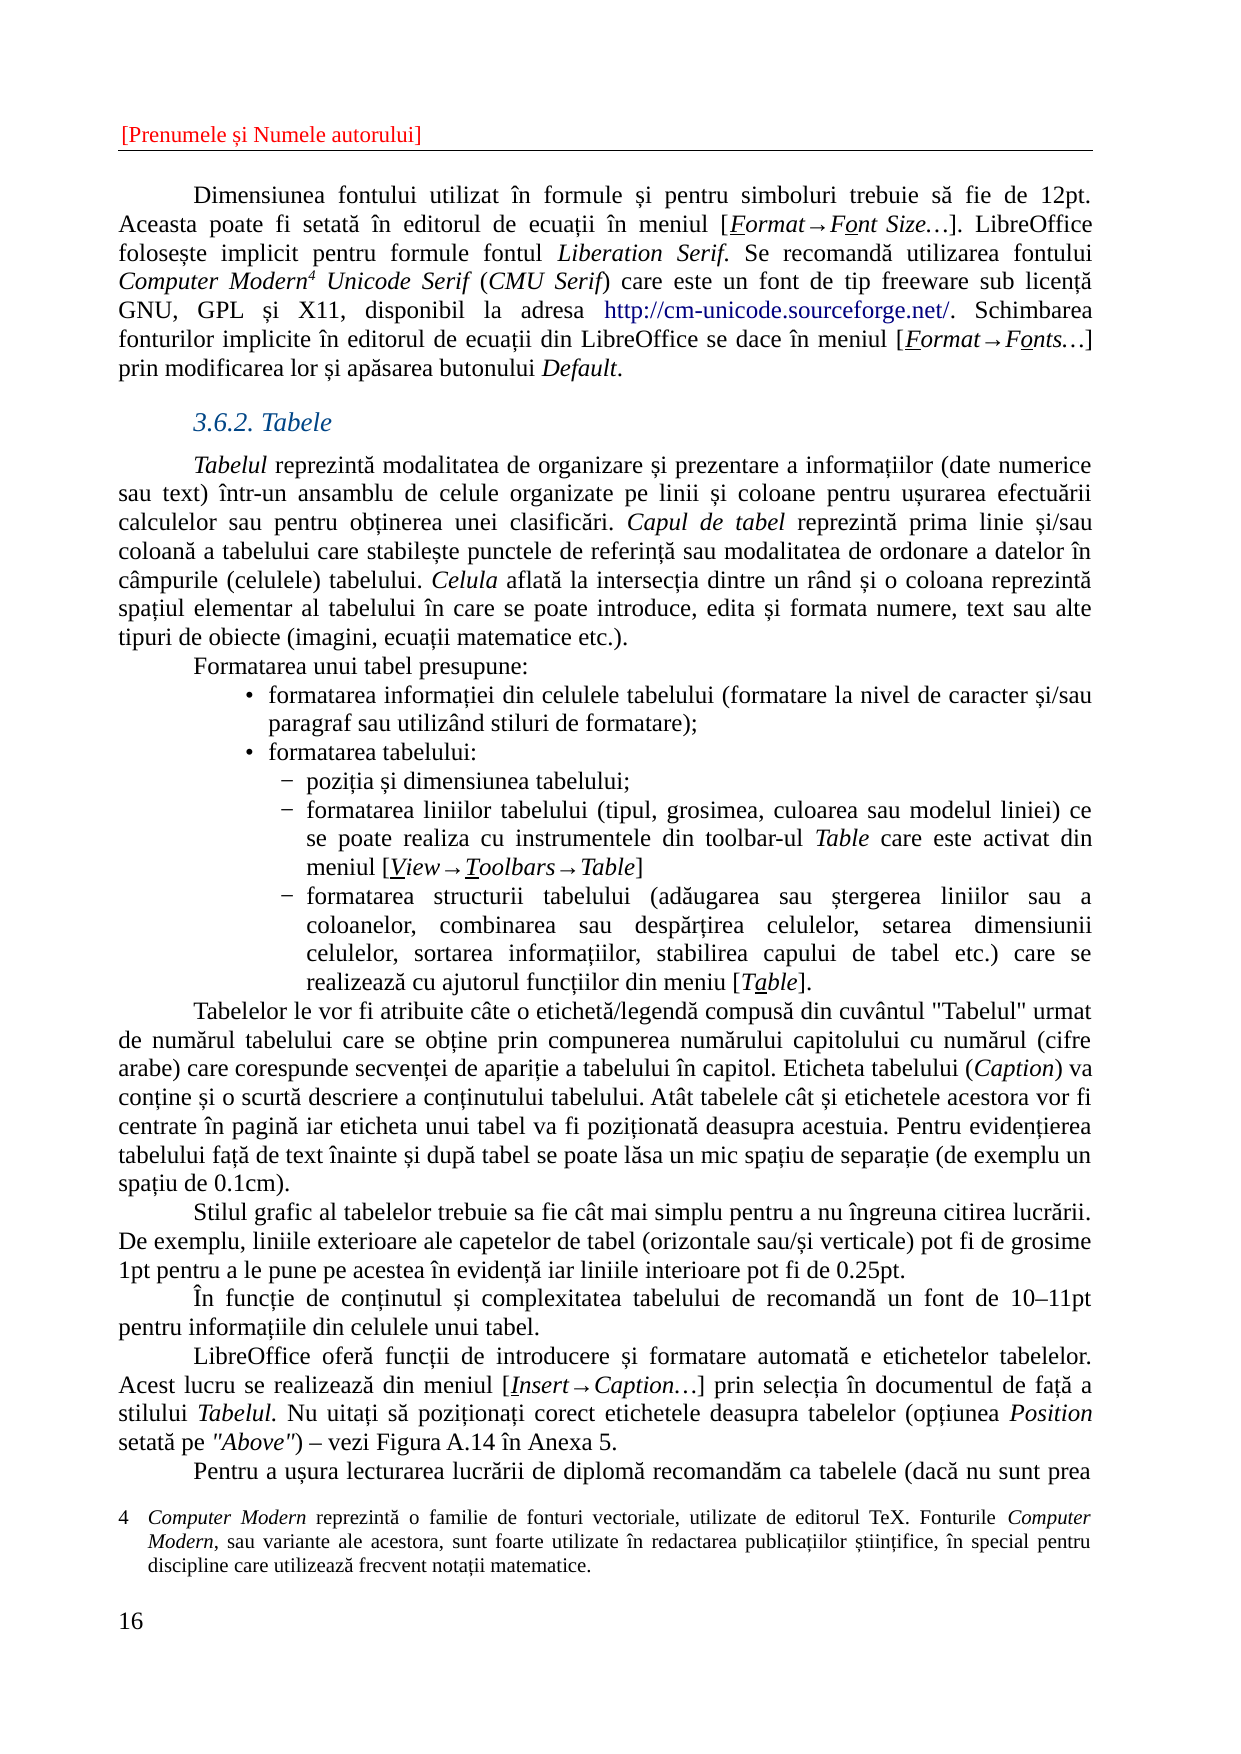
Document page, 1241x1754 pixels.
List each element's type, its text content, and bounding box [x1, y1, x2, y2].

list formatarea tabelului: [249, 737, 1093, 766]
text Formatarea unui tabel presupune: [118, 651, 1093, 680]
text Tabelul reprezintă modalitatea de organizare și prezentare a informațiilor (date numerice sau text) într-un ansamblu de celule organizate pe linii și coloane pentru ușurarea efectuării calculelor sau pentru obținerea unei clasificări. Capul de tabel reprezintă prima linie și/sau coloană a tabelului care stabilește punctele de referință sau modalitatea de ordonare a datelor în câmpurile (celulele) tabelului. Celula aflată la intersecția dintre un rând și o coloana reprezintă spațiul elementar al tabelului în care se poate introduce, edita și formata numere, text sau alte tipuri de obiecte (imagini, ecuații matematice etc.). [118, 450, 1093, 651]
text Tabelelor le vor fi atribuite câte o etichetă/legendă compusă din cuvântul "Tabelul" urmat de numărul tabelului care se obține prin compunerea numărului capitolului cu numărul (cifre arabe) care corespunde secvenței de apariție a tabelului în capitol. Eticheta tabelului (Caption) va conține și o scurtă descriere a conținutului tabelului. Atât tabelele cât și etichetele acestora vor fi centrate în pagină iar eticheta unui tabel va fi poziționată deasupra acestuia. Pentru evidențierea tabelului față de text înainte și după tabel se poate lăsa un mic spațiu de separație (de exemplu un spațiu de 0.1cm). [118, 996, 1093, 1197]
text Pentru a ușura lecturarea lucrării de diplomă recomandăm ca tabelele (dacă nu sunt prea [118, 1456, 1093, 1485]
list formatarea structurii tabelului (adăugarea sau ștergerea liniilor sau a coloanelor, combinarea sau despărțirea celulelor, setarea dimensiunii celulelor, sortarea informațiilor, stabilirea capului de tabel etc.) care se realizează cu ajutorul funcțiilor din meniu [Table]. [287, 881, 1093, 996]
list poziția și dimensiunea tabelului; [287, 766, 1093, 795]
text Dimensiunea fontului utilizat în formule și pentru simboluri trebuie să fie de 12pt. Aceasta poate fi setată în editorul de ecuații în meniul [Format→Font Size…]. LibreOffice folosește implicit pentru formule fontul Liberation Serif. Se recomandă utilizarea fontului Computer Modern Unicode Serif (CMU Serif) care este un font de tip freeware sub licență GNU, GPL și X11, disponibil la adresa http://cm-unicode.sourceforge.net/. Schimbarea fonturilor implicite în editorul de ecuații din LibreOffice se dace în meniul [Format→Fonts…] prin modificarea lor și apăsarea butonului Default. [118, 180, 1093, 381]
text Stilul grafic al tabelelor trebuie sa fie cât mai simplu pentru a nu îngreuna citirea lucrării. De exemplu, liniile exterioare ale capetelor de tabel (orizontale sau/și verticale) pot fi de grosime 1pt pentru a le pune pe acestea în evidență iar liniile interioare pot fi de 0.25pt. [118, 1197, 1093, 1283]
list formatarea liniilor tabelului (tipul, grosimea, culoarea sau modelul liniei) ce se poate realiza cu instrumentele din toolbar-ul Table care este activat din meniul [View→Toolbars→Table] [287, 795, 1093, 881]
subtitle Tabele [193, 406, 1093, 437]
list formatarea informației din celulele tabelului (formatare la nivel de caracter și/sau paragraf sau utilizând stiluri de formatare); [249, 680, 1093, 737]
text În funcție de conținutul și complexitatea tabelului de recomandă un font de 10–11pt pentru informațiile din celulele unui tabel. [118, 1283, 1093, 1341]
text Computer Modern reprezintă o familie de fonturi vectoriale, utilizate de editorul TeX. Fonturile Computer Modern, sau variante ale acestora, sunt foarte utilizate în redactarea publicațiilor științifice, în special pentru discipline care utilizează frecvent notații matematice. [118, 1505, 1093, 1577]
text LibreOffice oferă funcții de introducere și formatare automată e etichetelor tabelelor. Acest lucru se realizează din meniul [Insert→Caption…] prin selecția în documentul de față a stilului Tabelul. Nu uitați să poziționați corect etichetele deasupra tabelelor (opțiunea Position setată pe "Above") – vezi Figura A.14 în Anexa 5. [118, 1341, 1093, 1456]
